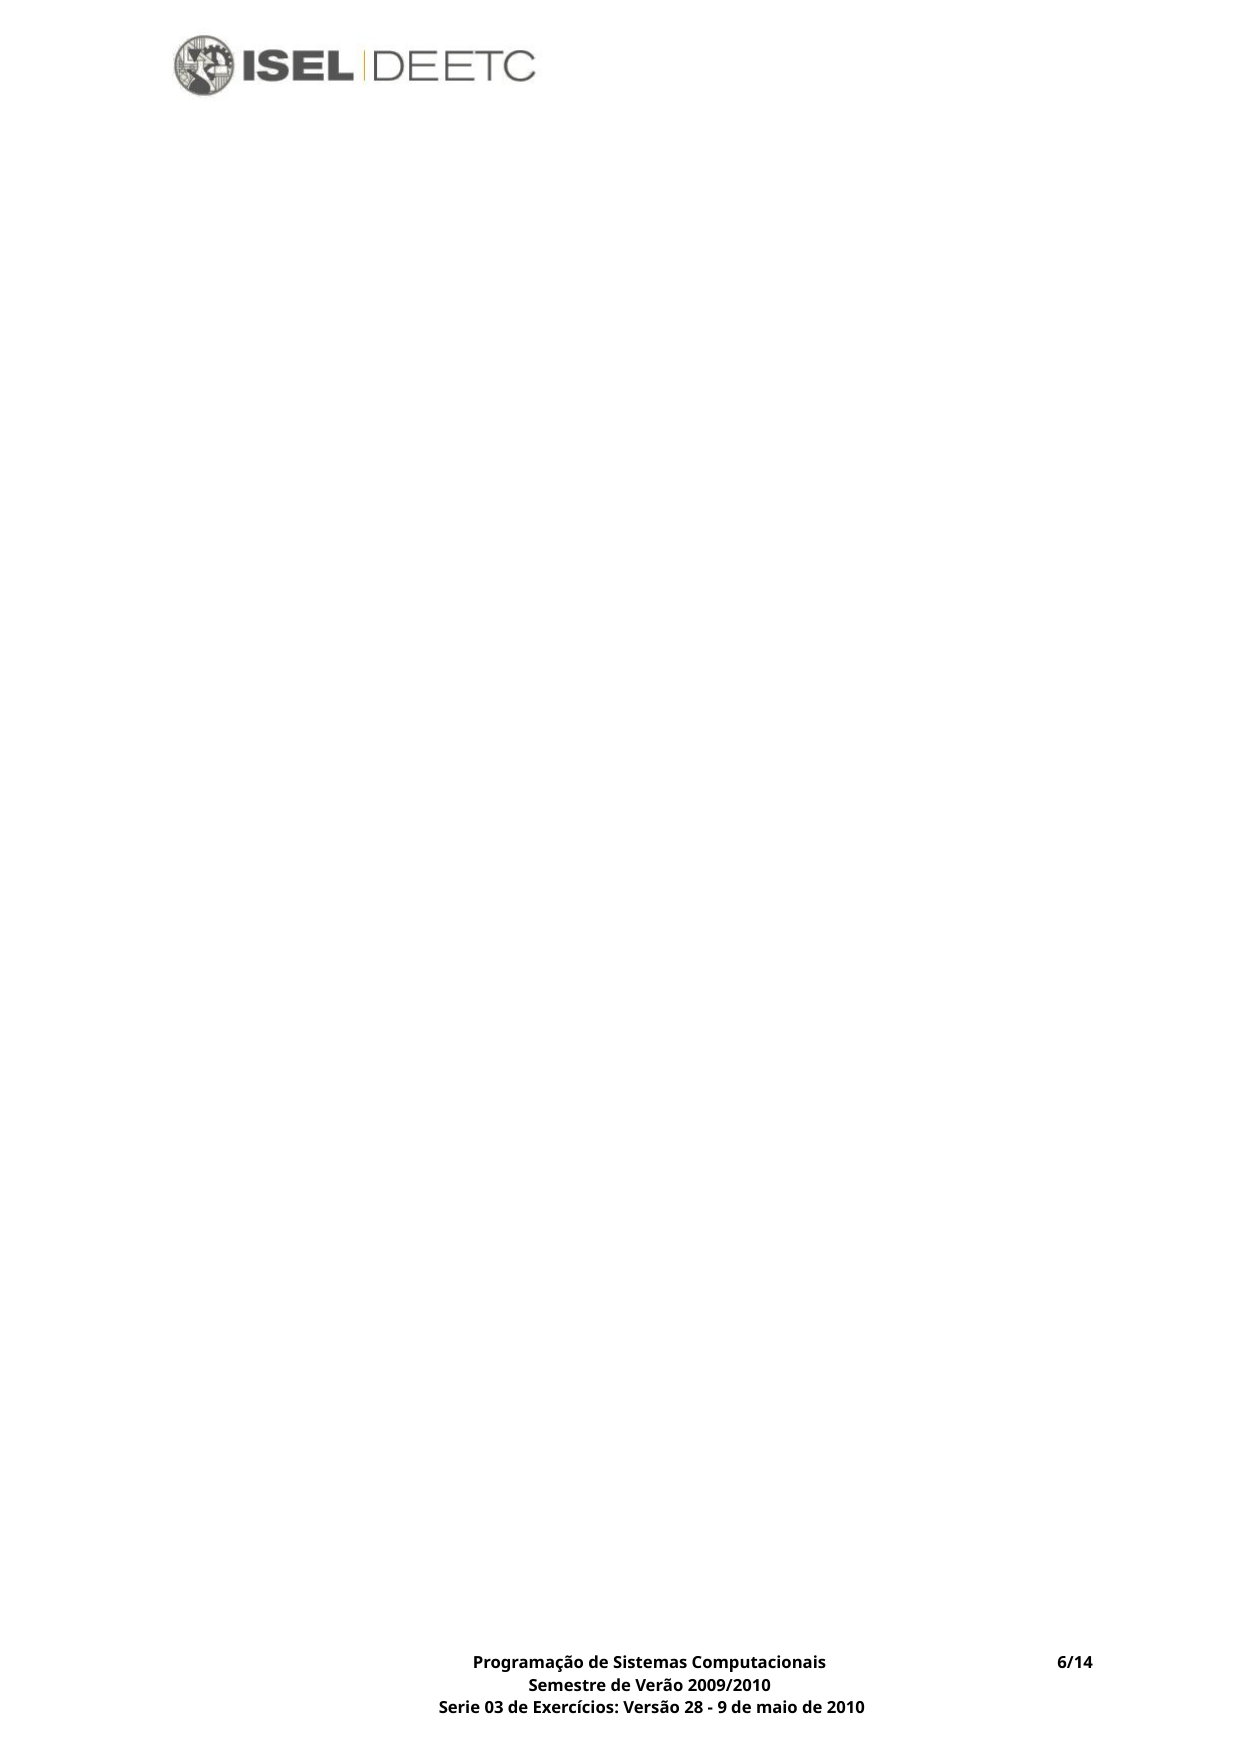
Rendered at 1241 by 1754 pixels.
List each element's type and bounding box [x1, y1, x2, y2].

picture [164, 20, 566, 121]
